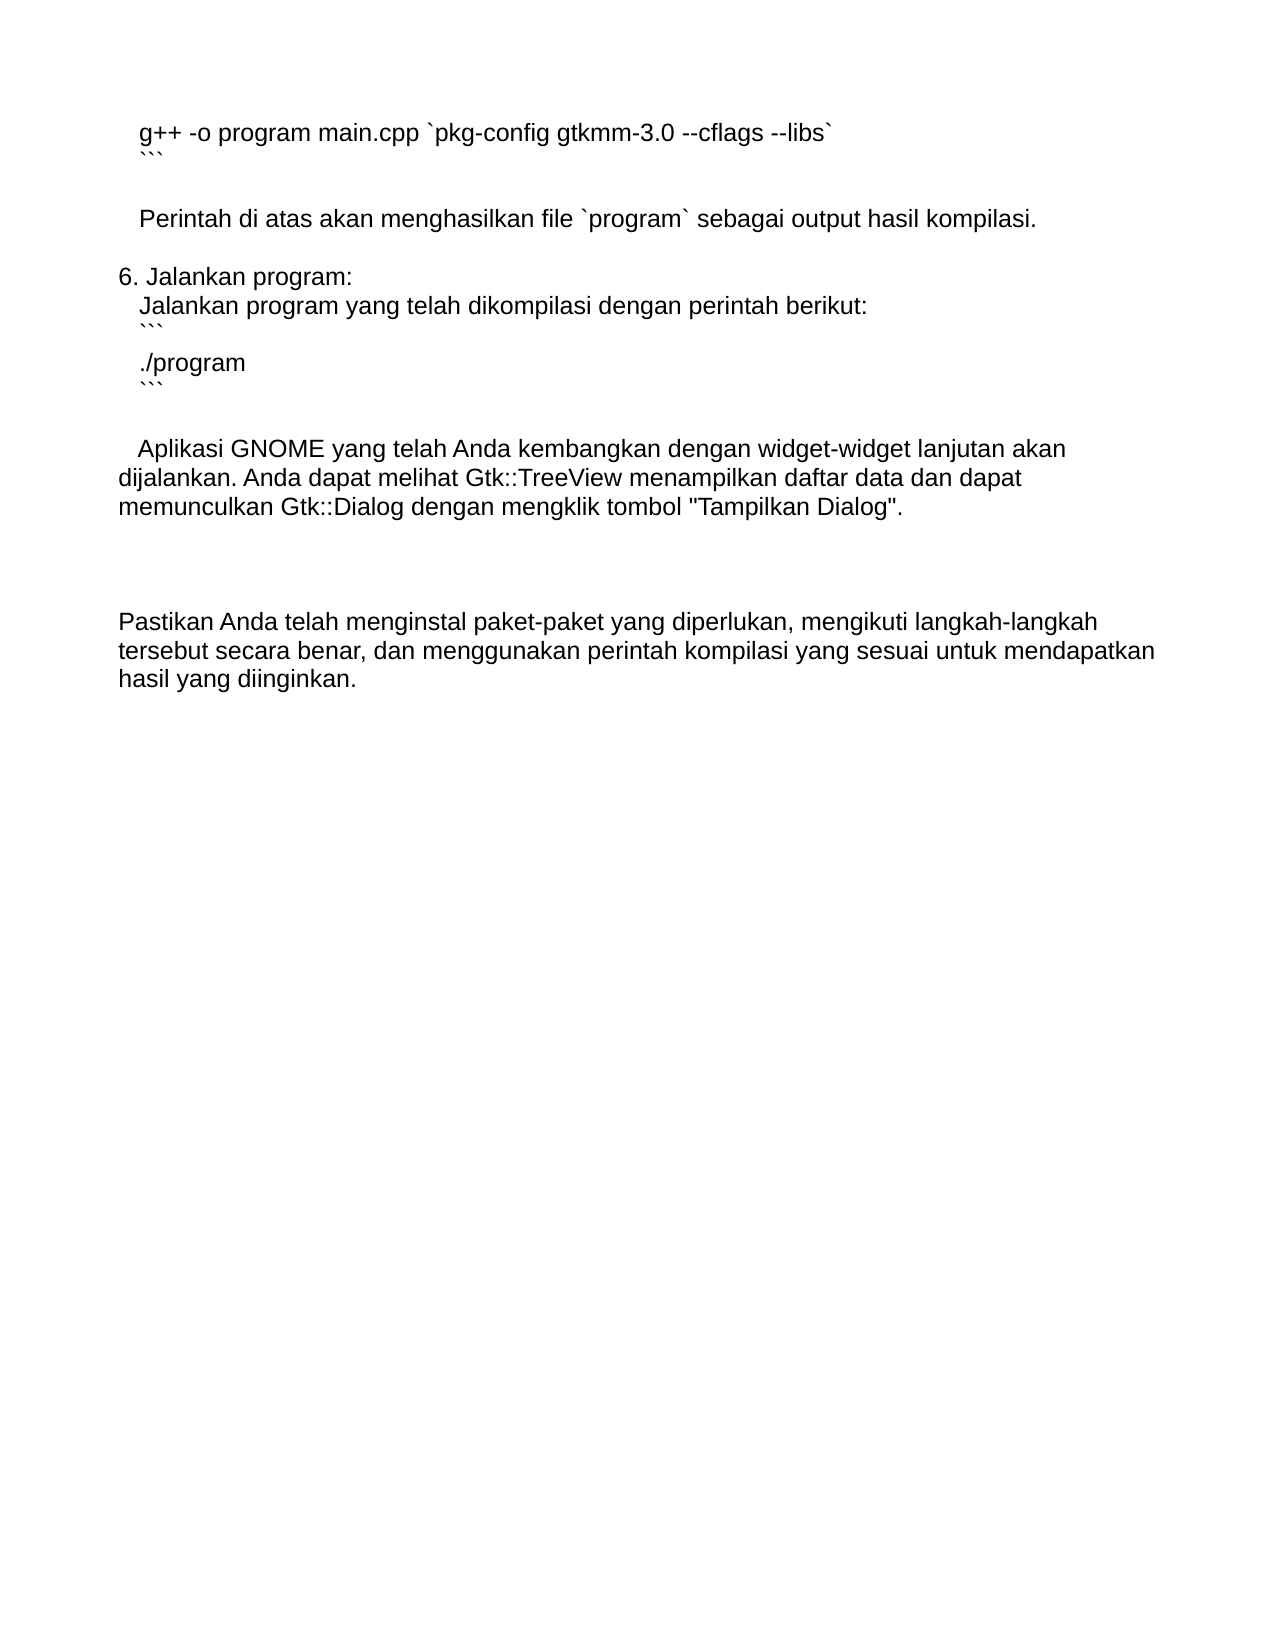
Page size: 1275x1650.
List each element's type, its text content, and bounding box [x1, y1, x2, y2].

text ``` [118, 319, 1157, 348]
text Aplikasi GNOME yang telah Anda kembangkan dengan widget-widget lanjutan akan dijalankan. Anda dapat melihat Gtk::TreeView menampilkan daftar data dan dapat memunculkan Gtk::Dialog dengan mengklik tombol "Tampilkan Dialog". [118, 434, 1157, 521]
text g++ -o program main.cpp `pkg-config gtkmm-3.0 --cflags --libs` [118, 118, 1157, 147]
text ``` [118, 147, 1157, 176]
text Pastikan Anda telah menginstal paket-paket yang diperlukan, mengikuti langkah-langkah tersebut secara benar, dan menggunakan perintah kompilasi yang sesuai untuk mendapatkan hasil yang diinginkan. [118, 607, 1157, 693]
text ``` [118, 377, 1157, 406]
text 6. Jalankan program: [118, 262, 1157, 291]
text Perintah di atas akan menghasilkan file `program` sebagai output hasil kompilasi. [118, 204, 1157, 233]
text Jalankan program yang telah dikompilasi dengan perintah berikut: [118, 291, 1157, 319]
text ./program [118, 348, 1157, 377]
